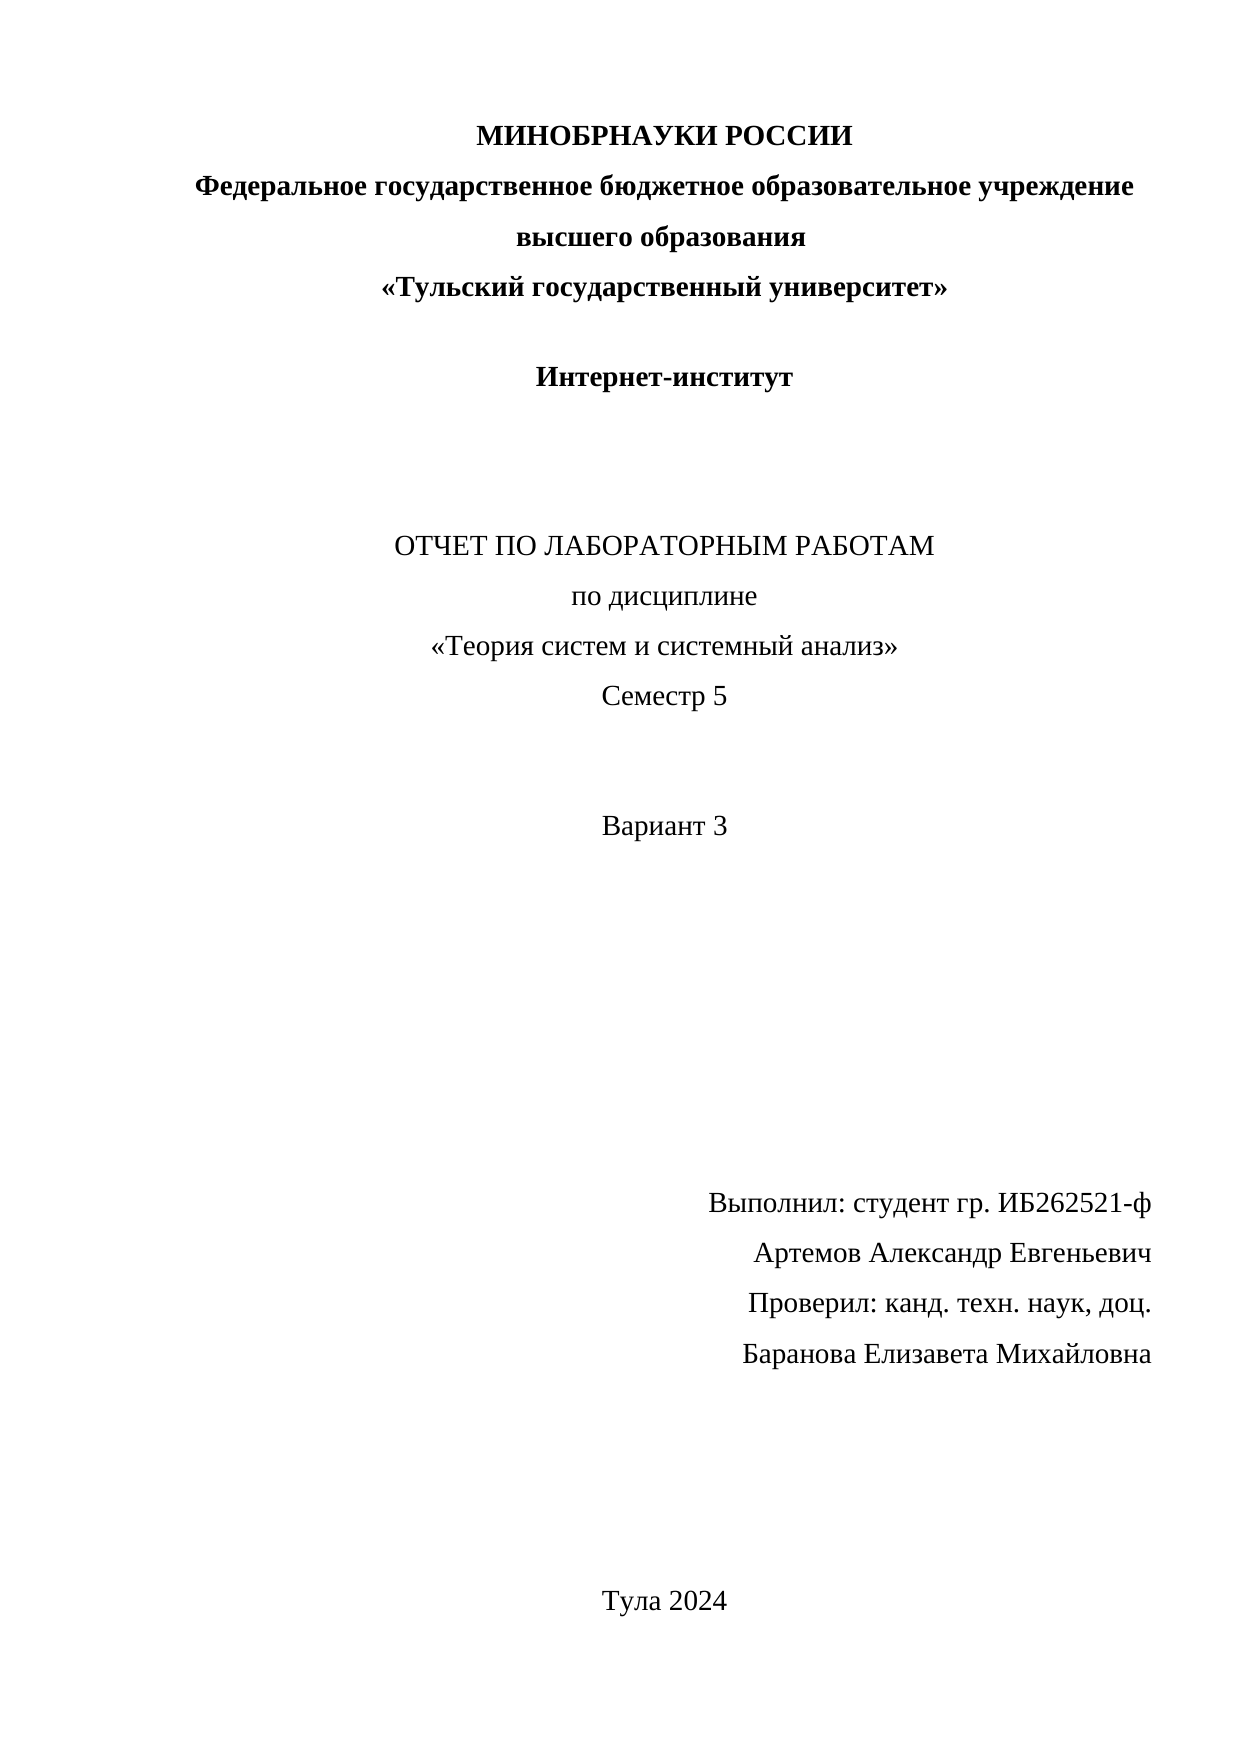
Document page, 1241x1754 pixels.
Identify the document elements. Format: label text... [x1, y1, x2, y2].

text Федеральное государственное бюджетное образовательное учреждение высшего образования «Тульский государственный университет» [177, 168, 1152, 303]
text МИНОБРНАУКИ РОССИИ [177, 118, 1152, 152]
text ОТЧЕТ ПО ЛАБОРАТОРНЫМ РАБОТАМ [177, 528, 1152, 561]
text Интернет-институт [177, 359, 1152, 392]
text Артемов Александр Евгеньевич [177, 1235, 1152, 1269]
text «Теория систем и системный анализ» [177, 628, 1152, 662]
text Вариант 3 [177, 808, 1152, 841]
text Баранова Елизавета Михайловна [177, 1336, 1152, 1369]
text Семестр 5 [177, 678, 1152, 712]
text по дисциплине [177, 578, 1152, 611]
text Проверил: канд. техн. наук, доц. [177, 1285, 1152, 1319]
text Тула 2024 [177, 1583, 1152, 1617]
text Выполнил: студент гр. ИБ262521-ф [177, 1185, 1152, 1218]
